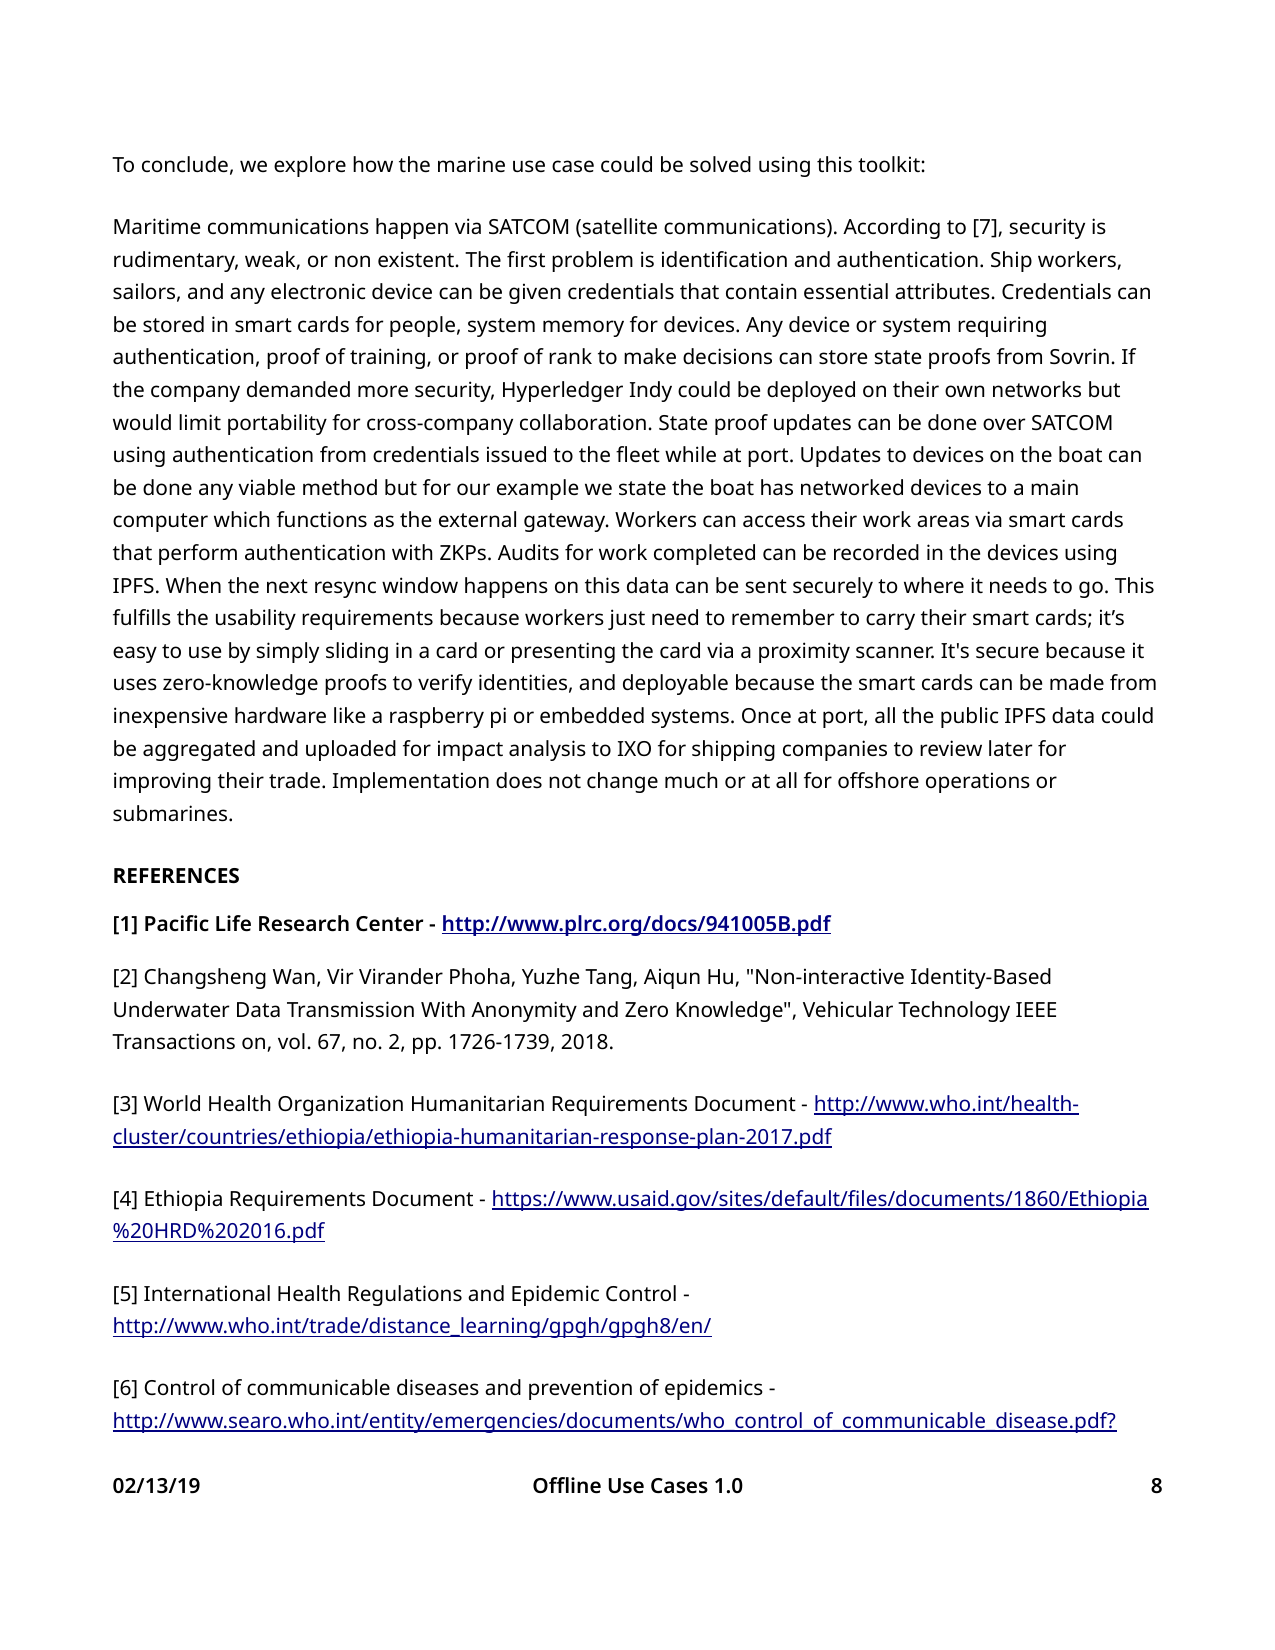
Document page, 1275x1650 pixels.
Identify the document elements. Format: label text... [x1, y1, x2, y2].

text [4] Ethiopia Requirements Document - https://www.usaid.gov/sites/default/files/documents/1860/Ethiopia%20HRD%202016.pdf [112, 1184, 1162, 1245]
text [6] Control of communicable diseases and prevention of epidemics - http://www.searo.who.int/entity/emergencies/documents/who_control_of_communicable_disease.pdf? [112, 1373, 1162, 1434]
text [2] Changsheng Wan, Vir Virander Phoha, Yuzhe Tang, Aiqun Hu, "Non-interactive Identity-Based Underwater Data Transmission With Anonymity and Zero Knowledge", Vehicular Technology IEEE Transactions on, vol. 67, no. 2, pp. 1726-1739, 2018. [112, 962, 1162, 1056]
text [3] World Health Organization Humanitarian Requirements Document - http://www.who.int/health-cluster/countries/ethiopia/ethiopia-humanitarian-response-plan-2017.pdf [112, 1089, 1162, 1150]
text [5] International Health Regulations and Epidemic Control - http://www.who.int/trade/distance_learning/gpgh/gpgh8/en/ [112, 1279, 1162, 1340]
text To conclude, we explore how the marine use case could be solved using this toolkit: [112, 150, 1162, 178]
text [1] Pacific Life Research Center - http://www.plrc.org/docs/941005B.pdf [112, 909, 1162, 937]
subtitle References [112, 861, 1162, 889]
text Maritime communications happen via SATCOM (satellite communications). According to [7], security is rudimentary, weak, or non existent. The first problem is identification and authentication. Ship workers, sailors, and any electronic device can be given credentials that contain essential attributes. Credentials can be stored in smart cards for people, system memory for devices. Any device or system requiring authentication, proof of training, or proof of rank to make decisions can store state proofs from Sovrin. If the company demanded more security, Hyperledger Indy could be deployed on their own networks but would limit portability for cross-company collaboration. State proof updates can be done over SATCOM using authentication from credentials issued to the fleet while at port. Updates to devices on the boat can be done any viable method but for our example we state the boat has networked devices to a main computer which functions as the external gateway. Workers can access their work areas via smart cards that perform authentication with ZKPs. Audits for work completed can be recorded in the devices using IPFS. When the next resync window happens on this data can be sent securely to where it needs to go. This fulfills the usability requirements because workers just need to remember to carry their smart cards; it’s easy to use by simply sliding in a card or presenting the card via a proximity scanner. It's secure because it uses zero-knowledge proofs to verify identities, and deployable because the smart cards can be made from inexpensive hardware like a raspberry pi or embedded systems. Once at port, all the public IPFS data could be aggregated and uploaded for impact analysis to IXO for shipping companies to review later for improving their trade. Implementation does not change much or at all for offshore operations or submarines. [112, 212, 1162, 827]
